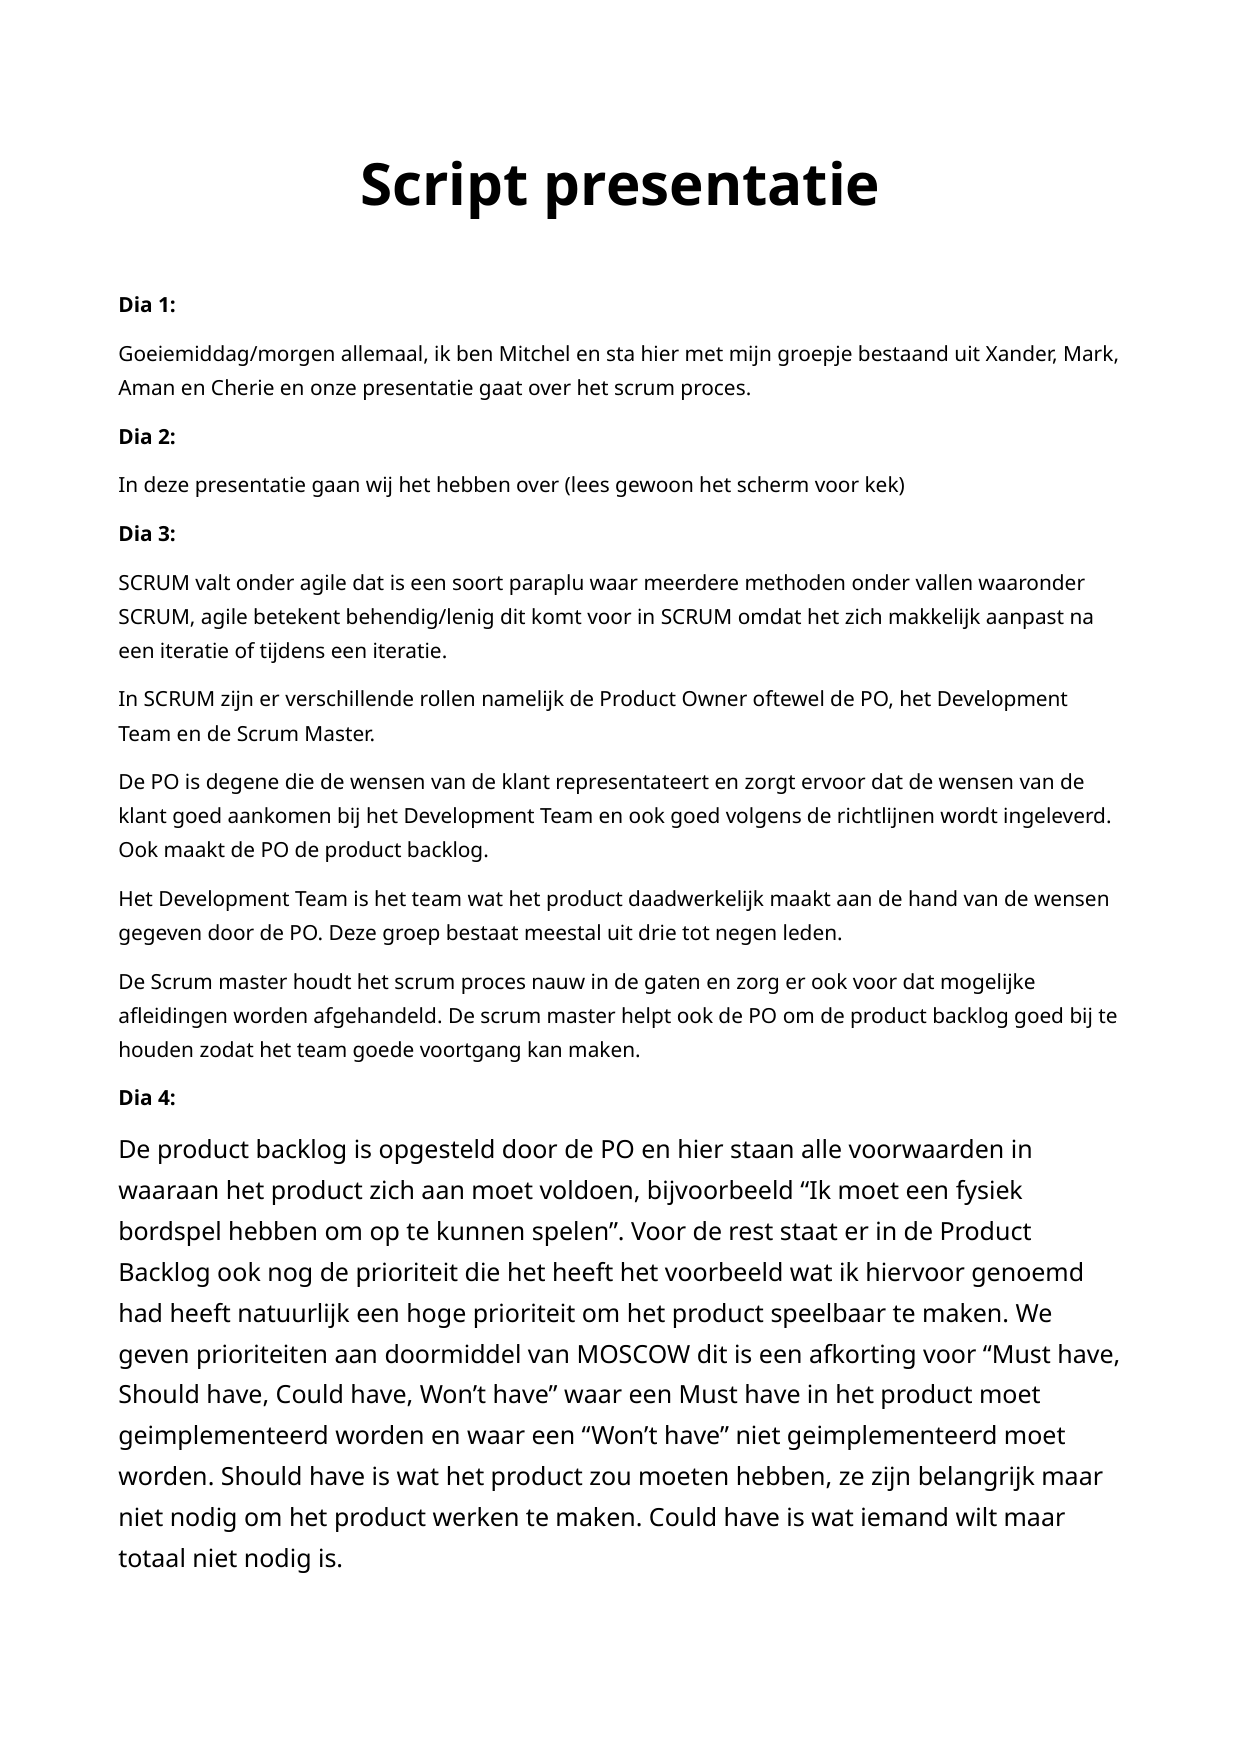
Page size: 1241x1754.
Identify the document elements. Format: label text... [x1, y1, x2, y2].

text SCRUM valt onder agile dat is een soort paraplu waar meerdere methoden onder vallen waaronder SCRUM, agile betekent behendig/lenig dit komt voor in SCRUM omdat het zich makkelijk aanpast na een iteratie of tijdens een iteratie. [118, 568, 1122, 664]
text Het Development Team is het team wat het product daadwerkelijk maakt aan de hand van de wensen gegeven door de PO. Deze groep bestaat meestal uit drie tot negen leden. [118, 884, 1122, 947]
title Script presentatie [118, 143, 1122, 223]
text De PO is degene die de wensen van de klant representateert en zorgt ervoor dat de wensen van de klant goed aankomen bij het Development Team en ook goed volgens de richtlijnen wordt ingeleverd. Ook maakt de PO de product backlog. [118, 767, 1122, 864]
text De Scrum master houdt het scrum proces nauw in de gaten en zorg er ook voor dat mogelijke afleidingen worden afgehandeld. De scrum master helpt ook de PO om de product backlog goed bij te houden zodat het team goede voortgang kan maken. [118, 967, 1122, 1063]
text Dia 4: [118, 1083, 1122, 1112]
text Dia 2: [118, 422, 1122, 450]
text In SCRUM zijn er verschillende rollen namelijk de Product Owner oftewel de PO, het Development Team en de Scrum Master. [118, 684, 1122, 747]
text Dia 3: [118, 519, 1122, 548]
text Goeiemiddag/morgen allemaal, ik ben Mitchel en sta hier met mijn groepje bestaand uit Xander, Mark, Aman en Cherie en onze presentatie gaat over het scrum proces. [118, 339, 1122, 402]
text In deze presentatie gaan wij het hebben over (lees gewoon het scherm voor kek) [118, 471, 1122, 499]
text De product backlog is opgesteld door de PO en hier staan alle voorwaarden in waaraan het product zich aan moet voldoen, bijvoorbeeld “Ik moet een fysiek bordspel hebben om op te kunnen spelen”. Voor de rest staat er in de Product Backlog ook nog de prioriteit die het heeft het voorbeeld wat ik hiervoor genoemd had heeft natuurlijk een hoge prioriteit om het product speelbaar te maken. We geven prioriteiten aan doormiddel van MOSCOW dit is een afkorting voor “Must have, Should have, Could have, Won’t have” waar een Must have in het product moet geimplementeerd worden en waar een “Won’t have” niet geimplementeerd moet worden. Should have is wat het product zou moeten hebben, ze zijn belangrijk maar niet nodig om het product werken te maken. Could have is wat iemand wilt maar totaal niet nodig is. [118, 1132, 1122, 1574]
text Dia 1: [118, 291, 1122, 319]
